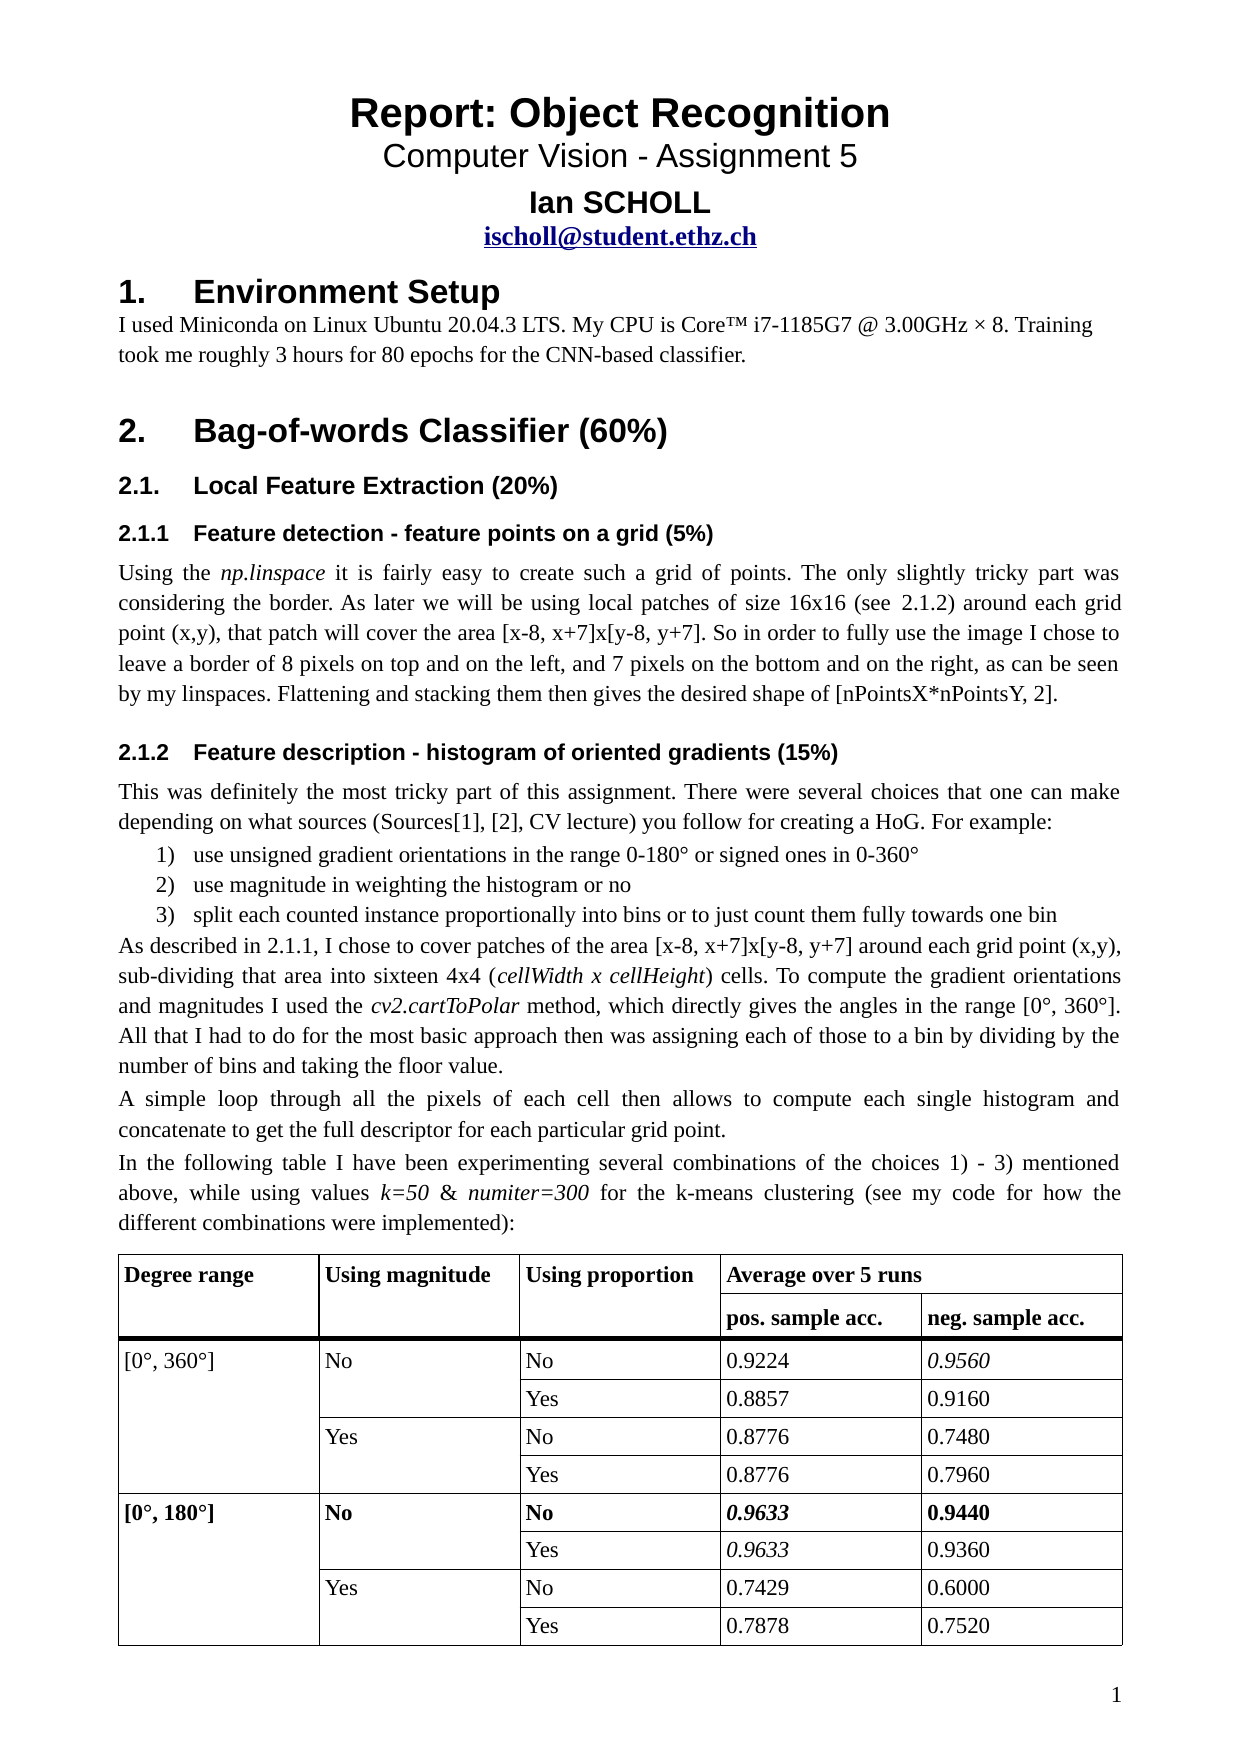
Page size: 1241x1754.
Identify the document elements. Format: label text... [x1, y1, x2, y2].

table_cell 0.9440 [922, 1494, 1122, 1531]
table_cell 0.8776 [721, 1456, 921, 1493]
subtitle Bag-of-words Classifier (60%) [118, 411, 1122, 449]
subtitle Feature description - histogram of oriented gradients (15%) [118, 739, 1122, 766]
table_cell [0°, 180°] [119, 1494, 319, 1644]
table_header Using proportion [520, 1255, 720, 1336]
table_cell No [320, 1494, 520, 1569]
table_cell Yes [521, 1456, 720, 1493]
list split each counted instance proportionally into bins or to just count them fully towards one bin [156, 902, 1122, 928]
title Report: Object Recognition [118, 88, 1122, 136]
subtitle Feature detection - feature points on a grid (5%) [118, 520, 1122, 546]
table_cell 0.9360 [922, 1532, 1122, 1569]
table_cell 0.7960 [922, 1456, 1122, 1493]
subtitle Environment Setup [118, 271, 1122, 310]
table_cell 0.9633 [721, 1532, 921, 1569]
subtitle Local Feature Extraction (20%) [118, 471, 1122, 499]
table_cell Yes [320, 1570, 520, 1644]
text I used Miniconda on Linux Ubuntu 20.04.3 LTS. My CPU is Core™ i7-1185G7 @ 3.00GHz × 8. Training took me roughly 3 hours for 80 epochs for the CNN-based classifier. [118, 311, 1122, 367]
text This was definitely the most tricky part of this assignment. There were several choices that one can make depending on what sources (Sources[1], [2], CV lecture) you follow for creating a HoG. For example: [118, 778, 1122, 834]
table_cell Yes [521, 1608, 720, 1644]
table_cell No [521, 1341, 720, 1379]
table_cell 0.9560 [922, 1341, 1122, 1379]
table_cell neg. sample acc. [922, 1294, 1122, 1336]
table_cell No [320, 1341, 520, 1417]
table_cell No [521, 1418, 720, 1455]
table_cell 0.7878 [721, 1608, 921, 1644]
table_header Degree range [119, 1255, 318, 1336]
list use magnitude in weighting the histogram or no [156, 871, 1122, 898]
table_cell pos. sample acc. [721, 1294, 921, 1336]
table_cell Yes [320, 1418, 520, 1493]
table_cell 0.9160 [922, 1380, 1122, 1417]
table_cell 0.7480 [922, 1418, 1122, 1455]
table_cell 0.6000 [922, 1570, 1122, 1607]
subtitle Ian SCHOLL [118, 184, 1122, 220]
table_header Using magnitude [320, 1255, 519, 1336]
subtitle Computer Vision - Assignment 5 [118, 136, 1122, 174]
table_cell 0.8857 [721, 1380, 921, 1417]
table_cell 0.7520 [922, 1608, 1122, 1644]
text Using the np.linspace it is fairly easy to create such a grid of points. The only slightly tricky part was considering the border. As later we will be using local patches of size 16x16 (see 2.1.2) around each grid point (x,y), that patch will cover the area [x-8, x+7]x[y-8, y+7]. So in order to fully use the image I chose to leave a border of 8 pixels on top and on the left, and 7 pixels on the bottom and on the right, as can be seen by my linspaces. Flattening and stacking them then gives the desired shape of [nPointsX*nPointsY, 2]. [118, 559, 1122, 706]
table_cell 0.8776 [721, 1418, 921, 1455]
table_cell [0°, 360°] [119, 1341, 319, 1493]
text As described in 2.1.1, I chose to cover patches of the area [x-8, x+7]x[y-8, y+7] around each grid point (x,y), sub-dividing that area into sixteen 4x4 (cellWidth x cellHeight) cells. To compute the gradient orientations and magnitudes I used the cv2.cartToPolar method, which directly gives the angles in the range [0°, 360°]. All that I had to do for the most basic approach then was assigning each of those to a bin by dividing by the number of bins and taking the floor value. [118, 932, 1122, 1079]
table_cell Yes [521, 1532, 720, 1569]
table_cell 0.9224 [721, 1341, 921, 1379]
text ischoll@student.ethz.ch [118, 220, 1122, 251]
list use unsigned gradient orientations in the range 0-180° or signed ones in 0-360° [156, 841, 1122, 867]
table_cell No [521, 1494, 720, 1531]
table_cell 0.9633 [721, 1494, 921, 1531]
table_cell Yes [521, 1380, 720, 1417]
table_header Average over 5 runs [721, 1255, 1122, 1293]
text A simple loop through all the pixels of each cell then allows to compute each single histogram and concatenate to get the full descriptor for each particular grid point. [118, 1086, 1122, 1142]
table_cell No [521, 1570, 720, 1607]
table_cell 0.7429 [721, 1570, 921, 1607]
text In the following table I have been experimenting several combinations of the choices 1) - 3) mentioned above, while using values k=50 & numiter=300 for the k-means clustering (see my code for how the different combinations were implemented): [118, 1149, 1122, 1235]
